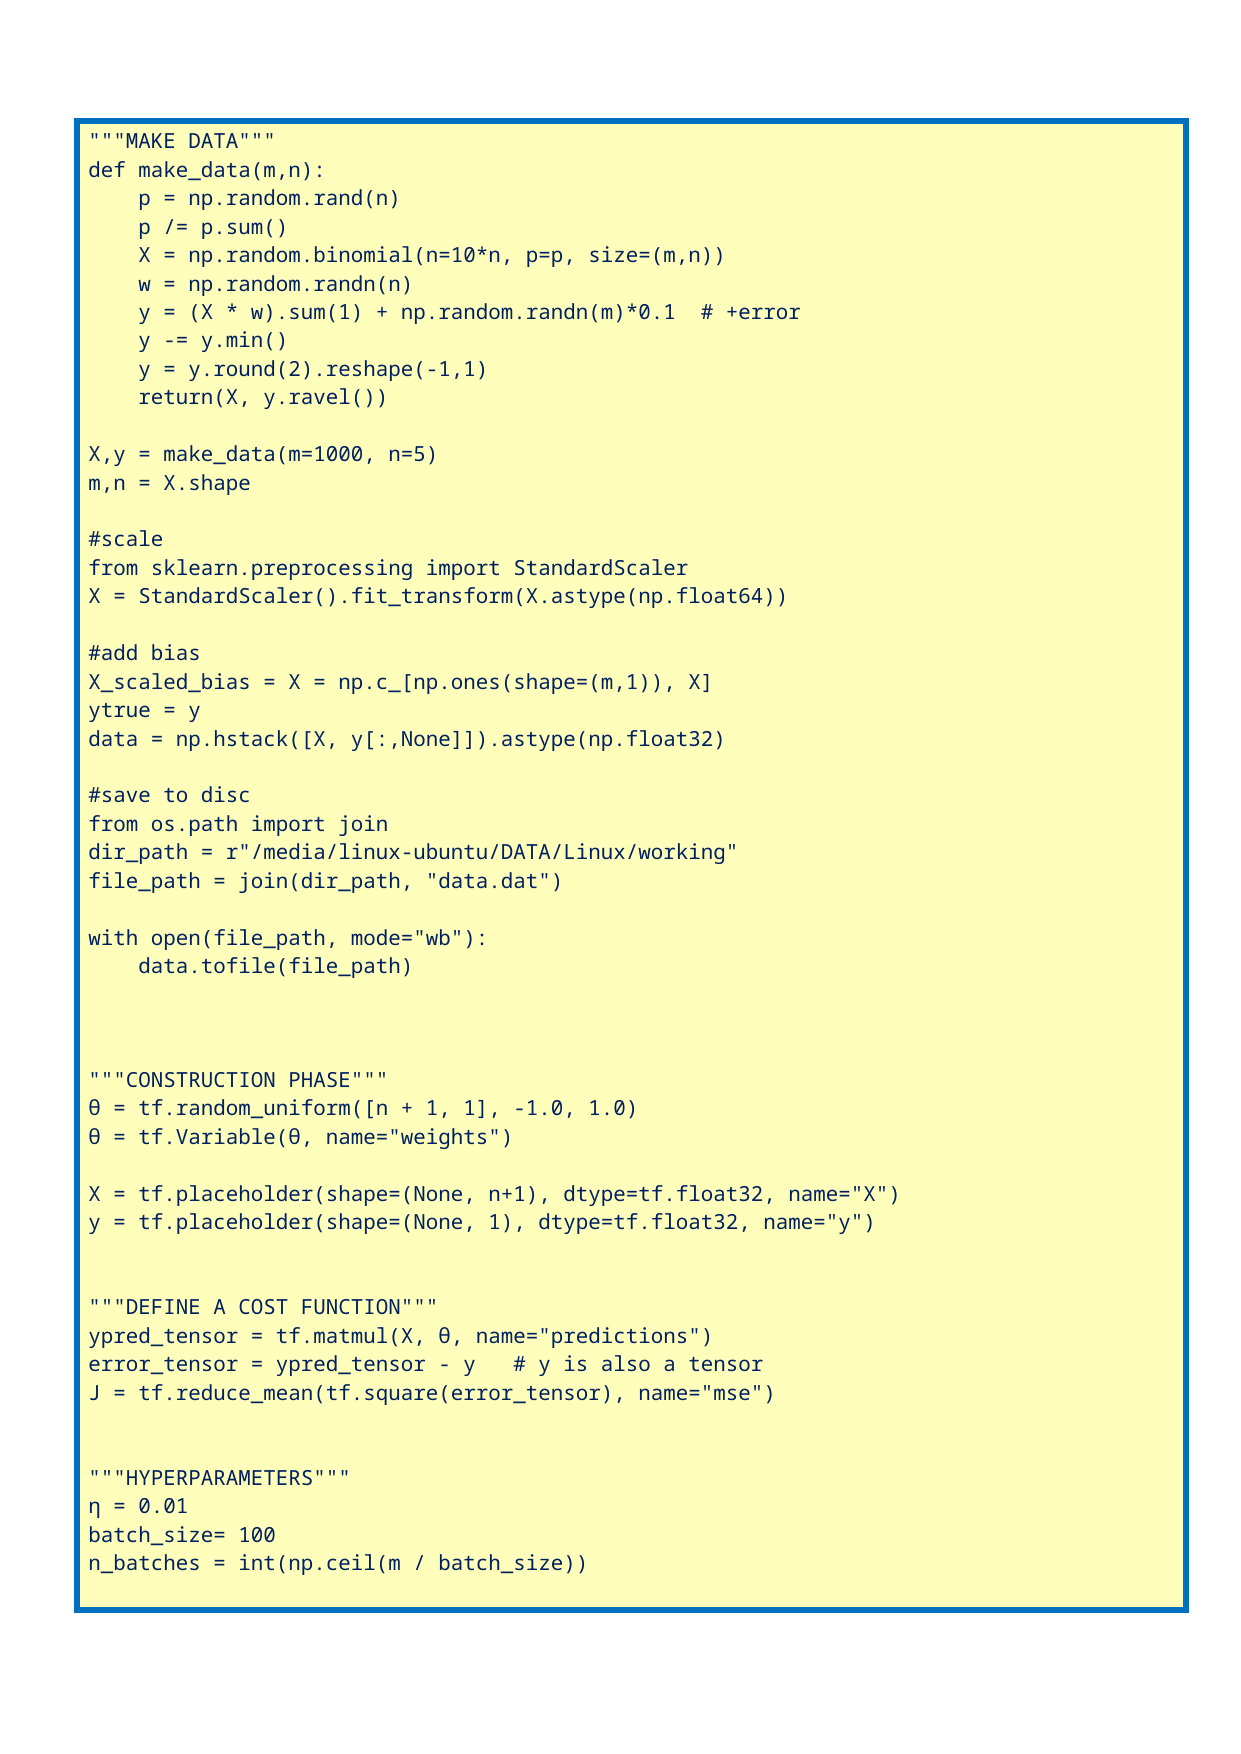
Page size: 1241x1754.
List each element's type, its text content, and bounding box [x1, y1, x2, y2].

text data.tofile(file_path) [80, 943, 1183, 971]
text w = np.random.randn(n) [80, 260, 1183, 289]
text error_tensor = ypred_tensor - y # y is also a tensor [80, 1341, 1183, 1369]
text """CONSTRUCTION PHASE""" [80, 1057, 1183, 1085]
text """DEFINE A COST FUNCTION""" [80, 1284, 1183, 1312]
text y = y.round(2).reshape(-1,1) [80, 346, 1183, 374]
text m,n = X.shape [80, 459, 1183, 488]
text y = (X * w).sum(1) + np.random.randn(m)*0.1 # +error [80, 289, 1183, 317]
text from os.path import join [80, 801, 1183, 829]
text #add bias [80, 630, 1183, 658]
text file_path = join(dir_path, "data.dat") [80, 857, 1183, 886]
text ypred_tensor = tf.matmul(X, θ, name="predictions") [80, 1312, 1183, 1341]
text θ = tf.Variable(θ, name="weights") [80, 1113, 1183, 1142]
text #save to disc [80, 772, 1183, 801]
text X_scaled_bias = X = np.c_[np.ones(shape=(m,1)), X] [80, 658, 1183, 687]
text p = np.random.rand(n) [80, 175, 1183, 203]
text """HYPERPARAMETERS""" [80, 1455, 1183, 1483]
text #scale [80, 516, 1183, 545]
text return(X, y.ravel()) [80, 374, 1183, 402]
text """MAKE DATA""" [80, 124, 1183, 147]
text X = np.random.binomial(n=10*n, p=p, size=(m,n)) [80, 232, 1183, 260]
text η = 0.01 [80, 1483, 1183, 1512]
text ytrue = y [80, 687, 1183, 715]
text p /= p.sum() [80, 203, 1183, 232]
text X = StandardScaler().fit_transform(X.astype(np.float64)) [80, 573, 1183, 602]
text dir_path = r"/media/linux-ubuntu/DATA/Linux/working" [80, 829, 1183, 857]
text J = tf.reduce_mean(tf.square(error_tensor), name="mse") [80, 1369, 1183, 1398]
text with open(file_path, mode="wb"): [80, 914, 1183, 943]
text from sklearn.preprocessing import StandardScaler [80, 545, 1183, 573]
text y -= y.min() [80, 317, 1183, 346]
text batch_size= 100 [80, 1512, 1183, 1540]
text X = tf.placeholder(shape=(None, n+1), dtype=tf.float32, name="X") [80, 1170, 1183, 1199]
text def make_data(m,n): [80, 147, 1183, 175]
text n_batches = int(np.ceil(m / batch_size)) [80, 1540, 1183, 1568]
text y = tf.placeholder(shape=(None, 1), dtype=tf.float32, name="y") [80, 1199, 1183, 1227]
text X,y = make_data(m=1000, n=5) [80, 431, 1183, 459]
text data = np.hstack([X, y[:,None]]).astype(np.float32) [80, 715, 1183, 744]
text θ = tf.random_uniform([n + 1, 1], -1.0, 1.0) [80, 1085, 1183, 1113]
